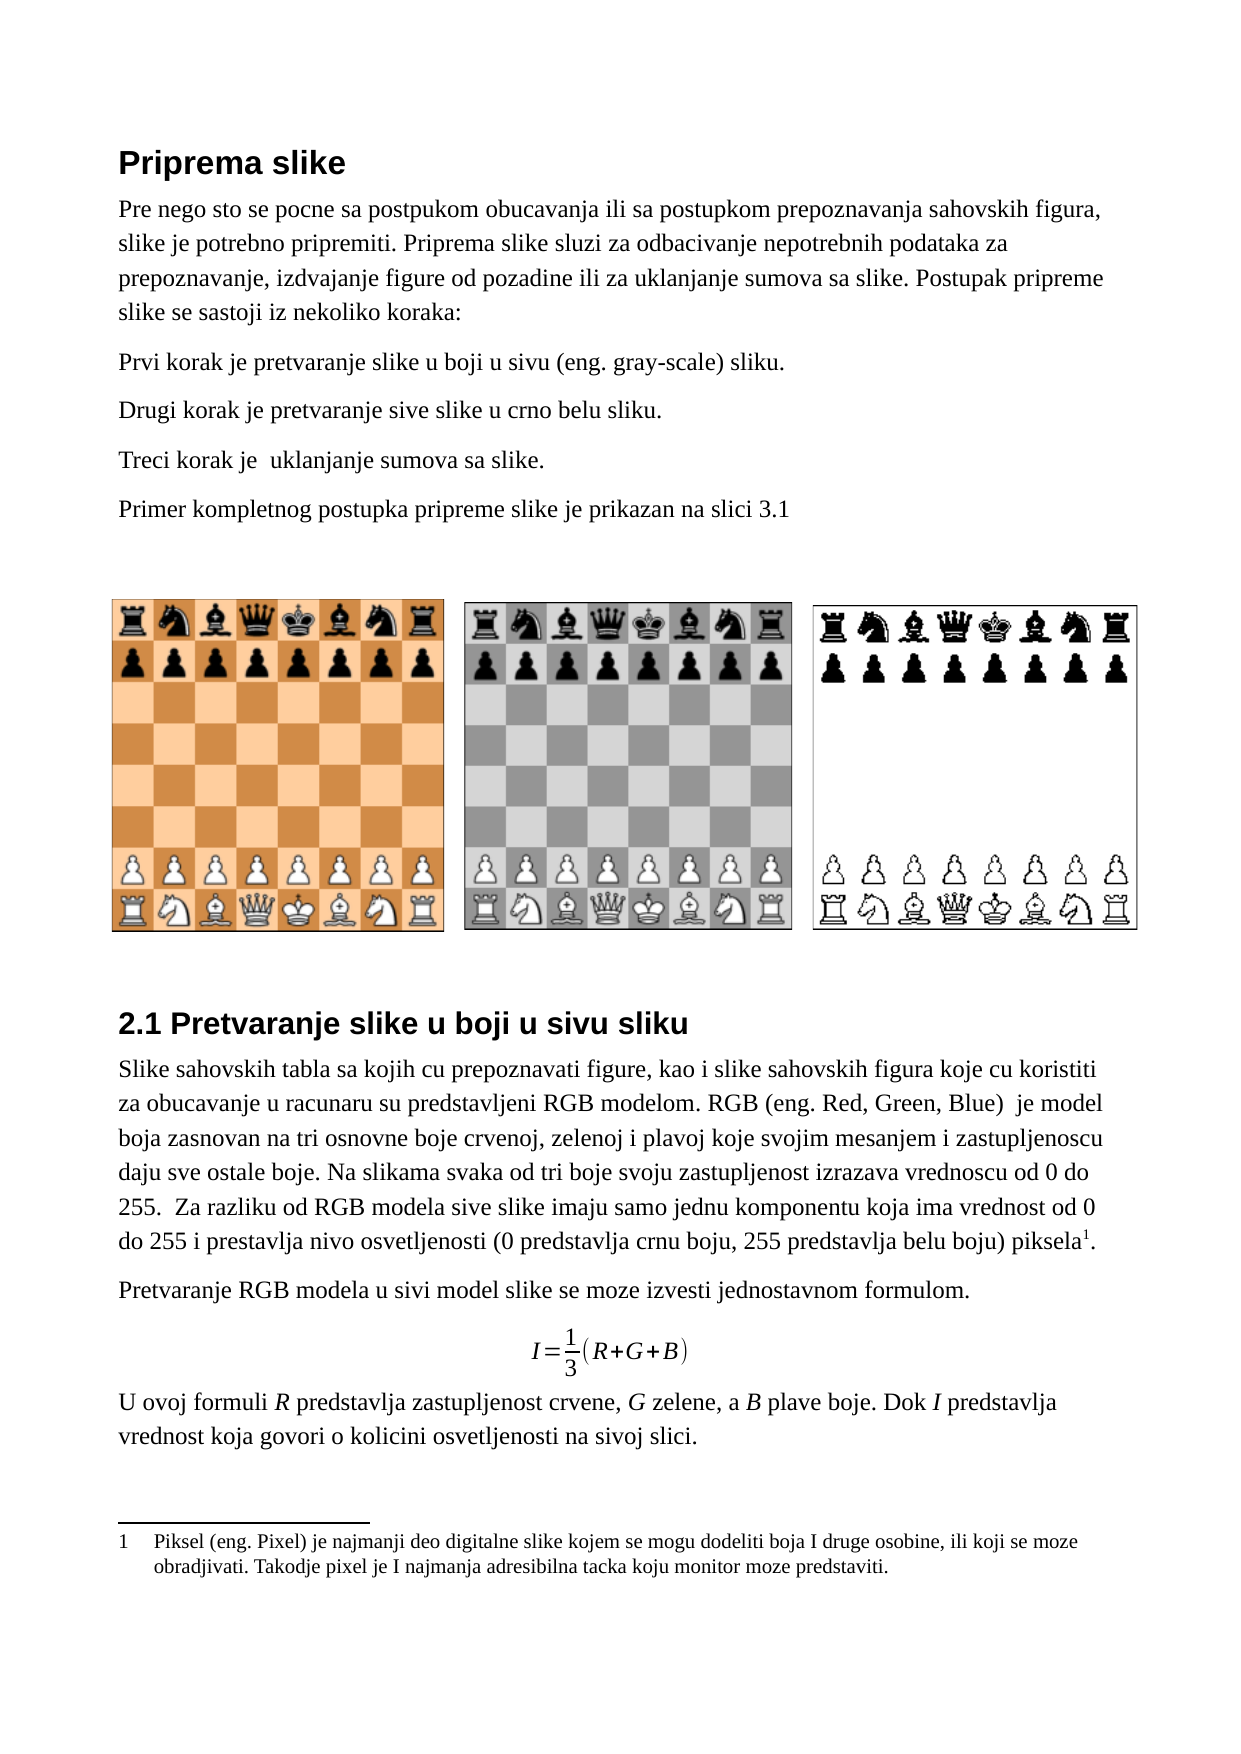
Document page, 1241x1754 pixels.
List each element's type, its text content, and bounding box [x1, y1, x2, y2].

text Primer kompletnog postupka pripreme slike je prikazan na slici 3.1 [118, 494, 1122, 522]
text Pre nego sto se pocne sa postpukom obucavanja ili sa postupkom prepoznavanja sahovskih figura, slike je potrebno pripremiti. Priprema slike sluzi za odbacivanje nepotrebnih podataka za prepoznavanje, izdvajanje figure od pozadine ili za uklanjanje sumova sa slike. Postupak pripreme slike se sastoji iz nekoliko koraka: [118, 194, 1122, 326]
text Slike sahovskih tabla sa kojih cu prepoznavati figure, kao i slike sahovskih figura koje cu koristiti za obucavanje u racunaru su predstavljeni RGB modelom. RGB (eng. Red, Green, Blue) je model boja zasnovan na tri osnovne boje crvenoj, zelenoj i plavoj koje svojim mesanjem i zastupljenoscu daju sve ostale boje. Na slikama svaka od tri boje svoju zastupljenost izrazava vrednoscu od 0 do 255. Za razliku od RGB modela sive slike imaju samo jednu komponentu koja ima vrednost od 0 do 255 i prestavlja nivo osvetljenosti (0 predstavlja crnu boju, 255 predstavlja belu boju) piksela. [118, 1054, 1122, 1255]
text Prvi korak je pretvaranje slike u boji u sivu (eng. gray-scale) sliku. [118, 347, 1122, 375]
text Pretvaranje RGB modela u sivi model slike se moze izvesti jednostavnom formulom. [118, 1275, 1122, 1304]
picture [812, 605, 1138, 930]
text Piksel (eng. Pixel) je najmanji deo digitalne slike kojem se mogu dodeliti boja I druge osobine, ili koji se moze obradjivati. Takodje pixel je I najmanja adresibilna tacka koju monitor moze predstaviti. [118, 1529, 1122, 1578]
subtitle Priprema slike [118, 143, 1122, 182]
picture [111, 599, 445, 932]
subtitle 2.1 Pretvaranje slike u boji u sivu sliku [118, 1005, 1122, 1041]
picture [464, 602, 793, 930]
text Treci korak je uklanjanje sumova sa slike. [118, 445, 1122, 473]
text Drugi korak je pretvaranje sive slike u crno belu sliku. [118, 396, 1122, 424]
text U ovoj formuli R predstavlja zastupljenost crvene, G zelene, a B plave boje. Dok I predstavlja vrednost koja govori o kolicini osvetljenosti na sivoj slici. [118, 1324, 1122, 1450]
